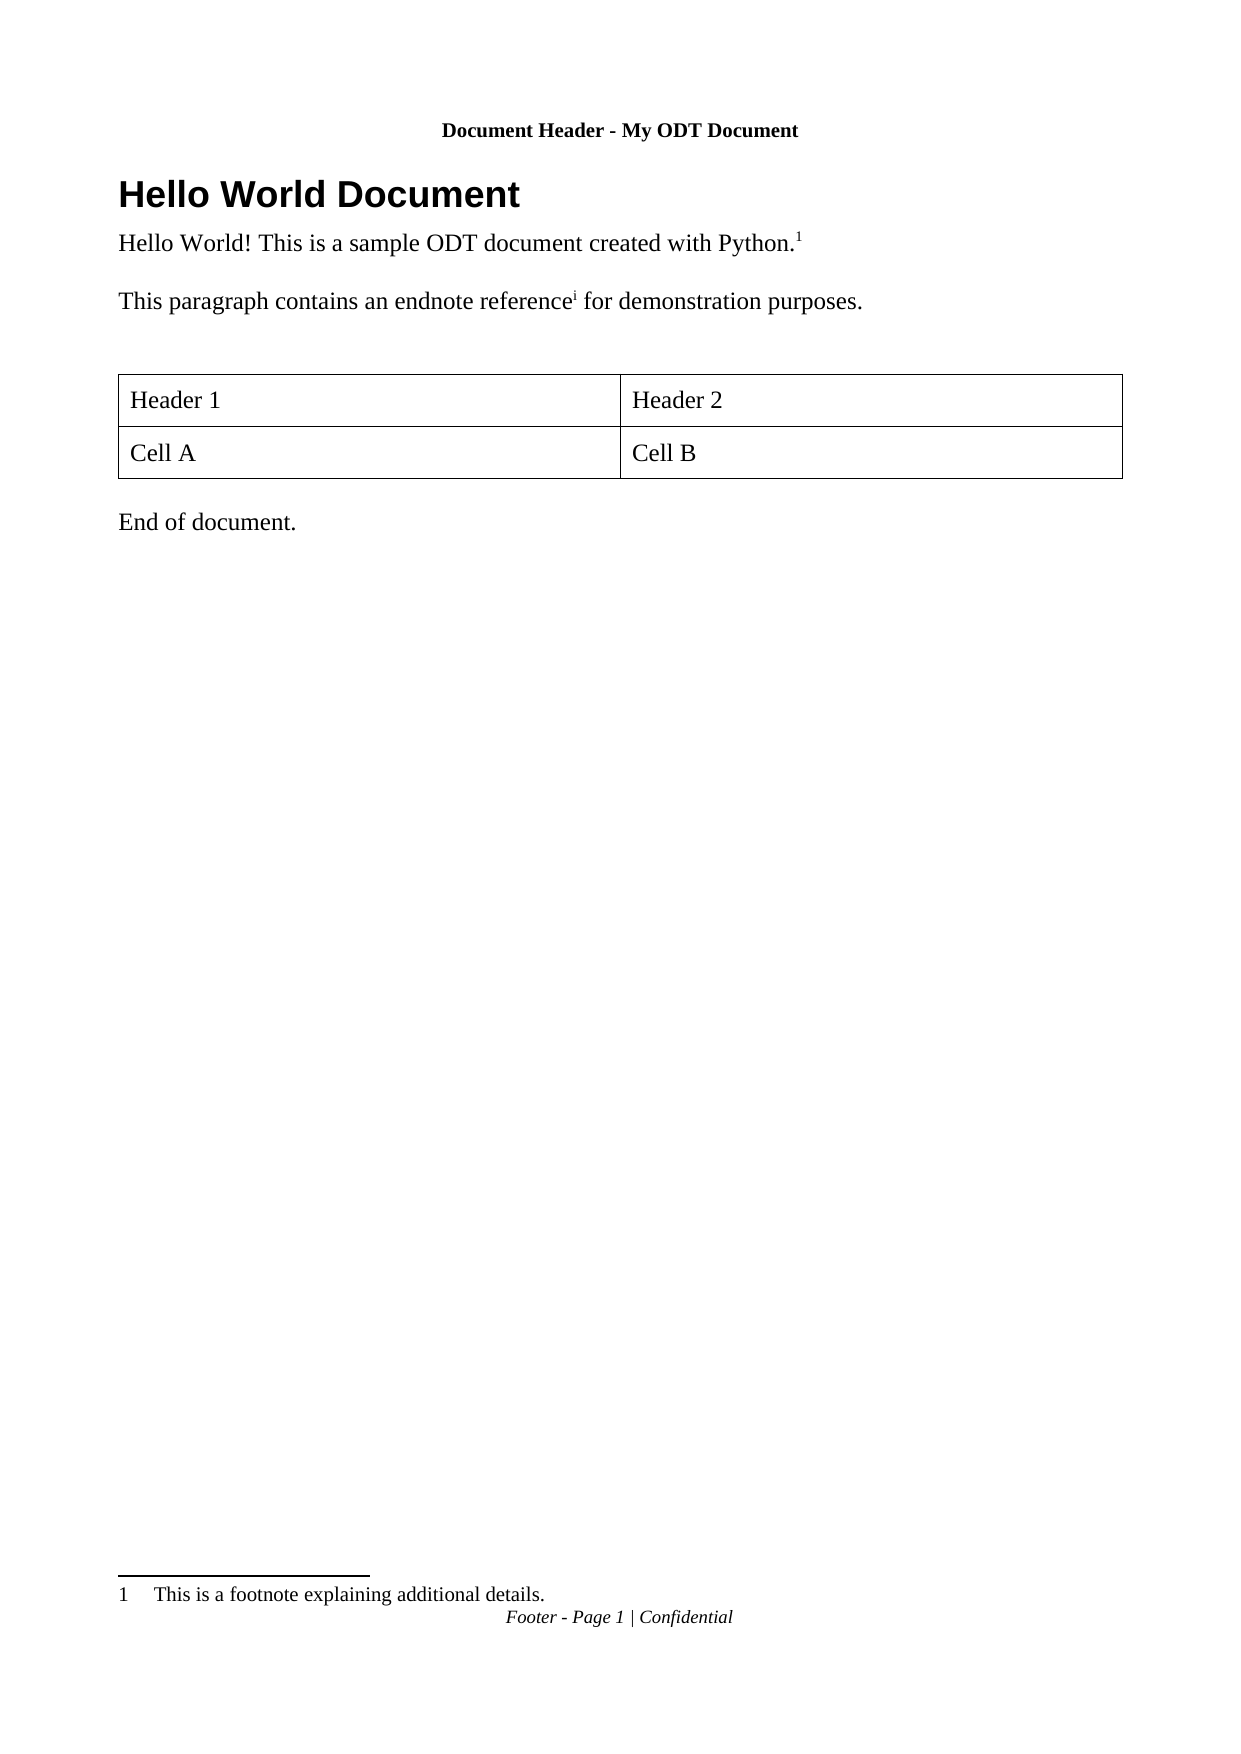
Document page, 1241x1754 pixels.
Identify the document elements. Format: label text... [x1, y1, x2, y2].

table_cell Cell B [621, 375, 1122, 426]
table_header Header 1 [119, 323, 620, 374]
text This paragraph contains an endnote reference for demonstration purposes. [118, 234, 1122, 263]
subtitle Hello World Document [118, 148, 1122, 176]
text Hello World! This is a sample ODT document created with Python. [118, 176, 1122, 205]
table_header Header 2 [621, 323, 1122, 374]
table_cell Cell A [119, 375, 620, 426]
text This is a footnote explaining additional details. [118, 1578, 1122, 1606]
text End of document. [118, 455, 1122, 484]
